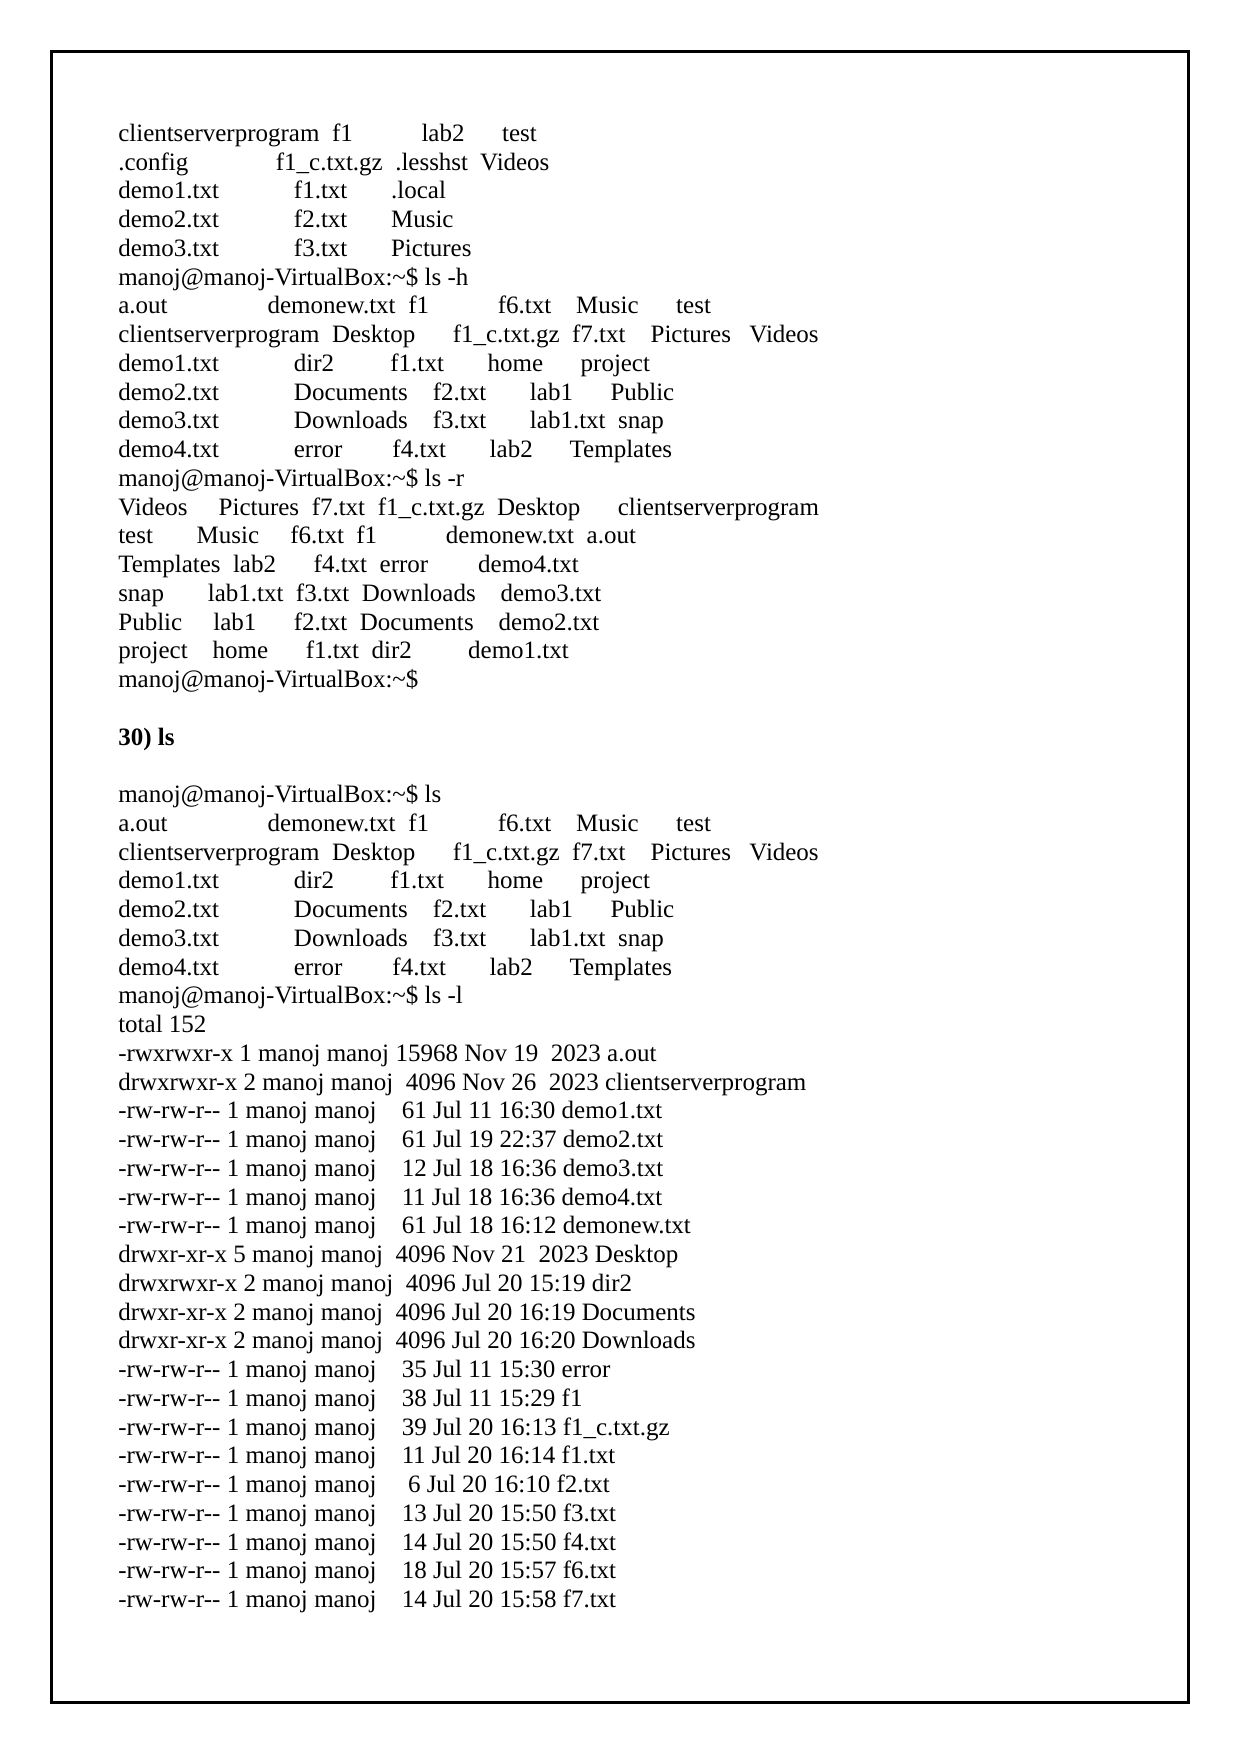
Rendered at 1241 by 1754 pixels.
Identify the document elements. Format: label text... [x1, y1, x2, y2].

text demo4.txt error f4.txt lab2 Templates [118, 434, 1122, 463]
text -rw-rw-r-- 1 manoj manoj 18 Jul 20 15:57 f6.txt [118, 1556, 1122, 1584]
text -rw-rw-r-- 1 manoj manoj 6 Jul 20 16:10 f2.txt [118, 1469, 1122, 1498]
text manoj@manoj-VirtualBox:~$ ls [118, 779, 1122, 808]
text Public lab1 f2.txt Documents demo2.txt [118, 607, 1122, 636]
text -rw-rw-r-- 1 manoj manoj 38 Jul 11 15:29 f1 [118, 1383, 1122, 1412]
text -rw-rw-r-- 1 manoj manoj 11 Jul 20 16:14 f1.txt [118, 1441, 1122, 1469]
text -rw-rw-r-- 1 manoj manoj 14 Jul 20 15:58 f7.txt [118, 1584, 1122, 1613]
text project home f1.txt dir2 demo1.txt [118, 636, 1122, 664]
text clientserverprogram f1 lab2 test [118, 118, 1122, 147]
text -rw-rw-r-- 1 manoj manoj 14 Jul 20 15:50 f4.txt [118, 1527, 1122, 1556]
text a.out demonew.txt f1 f6.txt Music test [118, 291, 1122, 319]
text demo1.txt dir2 f1.txt home project [118, 348, 1122, 377]
text drwxr-xr-x 2 manoj manoj 4096 Jul 20 16:19 Documents [118, 1297, 1122, 1326]
text clientserverprogram Desktop f1_c.txt.gz f7.txt Pictures Videos [118, 319, 1122, 348]
text total 152 [118, 1009, 1122, 1038]
text -rw-rw-r-- 1 manoj manoj 12 Jul 18 16:36 demo3.txt [118, 1153, 1122, 1182]
text drwxrwxr-x 2 manoj manoj 4096 Jul 20 15:19 dir2 [118, 1268, 1122, 1297]
text -rw-rw-r-- 1 manoj manoj 61 Jul 11 16:30 demo1.txt [118, 1096, 1122, 1124]
text drwxr-xr-x 5 manoj manoj 4096 Nov 21 2023 Desktop [118, 1239, 1122, 1268]
text manoj@manoj-VirtualBox:~$ ls -h [118, 262, 1122, 291]
text snap lab1.txt f3.txt Downloads demo3.txt [118, 578, 1122, 607]
text a.out demonew.txt f1 f6.txt Music test [118, 808, 1122, 837]
text Templates lab2 f4.txt error demo4.txt [118, 549, 1122, 578]
text -rw-rw-r-- 1 manoj manoj 13 Jul 20 15:50 f3.txt [118, 1498, 1122, 1527]
text demo4.txt error f4.txt lab2 Templates [118, 952, 1122, 981]
text 30) ls [118, 722, 1122, 751]
text manoj@manoj-VirtualBox:~$ ls -r [118, 463, 1122, 492]
text -rw-rw-r-- 1 manoj manoj 39 Jul 20 16:13 f1_c.txt.gz [118, 1412, 1122, 1441]
text clientserverprogram Desktop f1_c.txt.gz f7.txt Pictures Videos [118, 837, 1122, 866]
text drwxrwxr-x 2 manoj manoj 4096 Nov 26 2023 clientserverprogram [118, 1067, 1122, 1096]
text -rwxrwxr-x 1 manoj manoj 15968 Nov 19 2023 a.out [118, 1038, 1122, 1067]
text drwxr-xr-x 2 manoj manoj 4096 Jul 20 16:20 Downloads [118, 1326, 1122, 1354]
text -rw-rw-r-- 1 manoj manoj 61 Jul 18 16:12 demonew.txt [118, 1211, 1122, 1239]
text demo2.txt f2.txt Music [118, 204, 1122, 233]
text manoj@manoj-VirtualBox:~$ [118, 664, 1122, 693]
text .config f1_c.txt.gz .lesshst Videos [118, 147, 1122, 176]
text test Music f6.txt f1 demonew.txt a.out [118, 521, 1122, 549]
text demo2.txt Documents f2.txt lab1 Public [118, 894, 1122, 923]
text -rw-rw-r-- 1 manoj manoj 61 Jul 19 22:37 demo2.txt [118, 1124, 1122, 1153]
text -rw-rw-r-- 1 manoj manoj 11 Jul 18 16:36 demo4.txt [118, 1182, 1122, 1211]
text demo1.txt f1.txt .local [118, 176, 1122, 204]
text -rw-rw-r-- 1 manoj manoj 35 Jul 11 15:30 error [118, 1354, 1122, 1383]
text demo3.txt Downloads f3.txt lab1.txt snap [118, 406, 1122, 434]
text demo2.txt Documents f2.txt lab1 Public [118, 377, 1122, 406]
text manoj@manoj-VirtualBox:~$ ls -l [118, 981, 1122, 1009]
text demo3.txt f3.txt Pictures [118, 233, 1122, 262]
text demo3.txt Downloads f3.txt lab1.txt snap [118, 923, 1122, 952]
text demo1.txt dir2 f1.txt home project [118, 866, 1122, 894]
text Videos Pictures f7.txt f1_c.txt.gz Desktop clientserverprogram [118, 492, 1122, 521]
